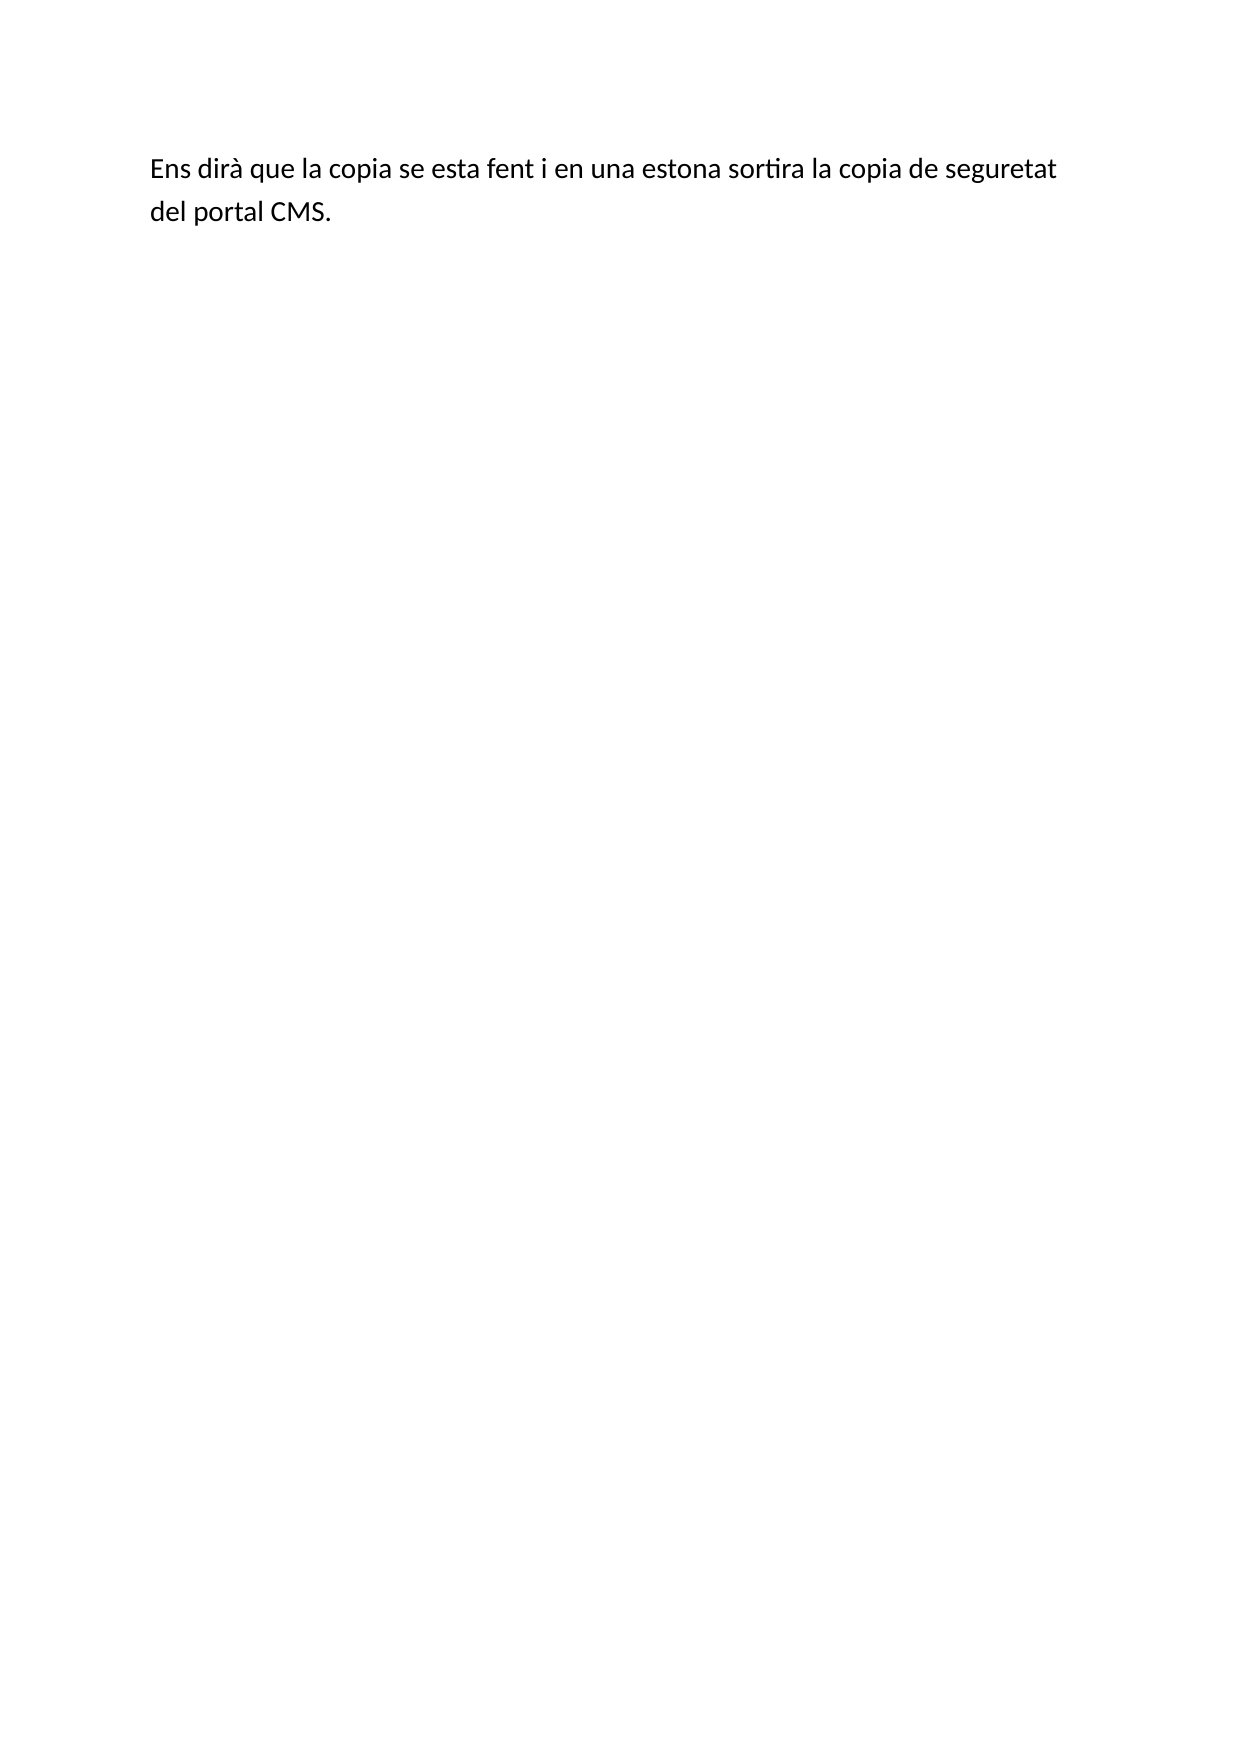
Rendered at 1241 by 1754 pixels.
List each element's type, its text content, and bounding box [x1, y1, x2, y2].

text Ens dirà que la copia se esta fent i en una estona sortira la copia de seguretat del portal CMS. [150, 150, 1090, 228]
